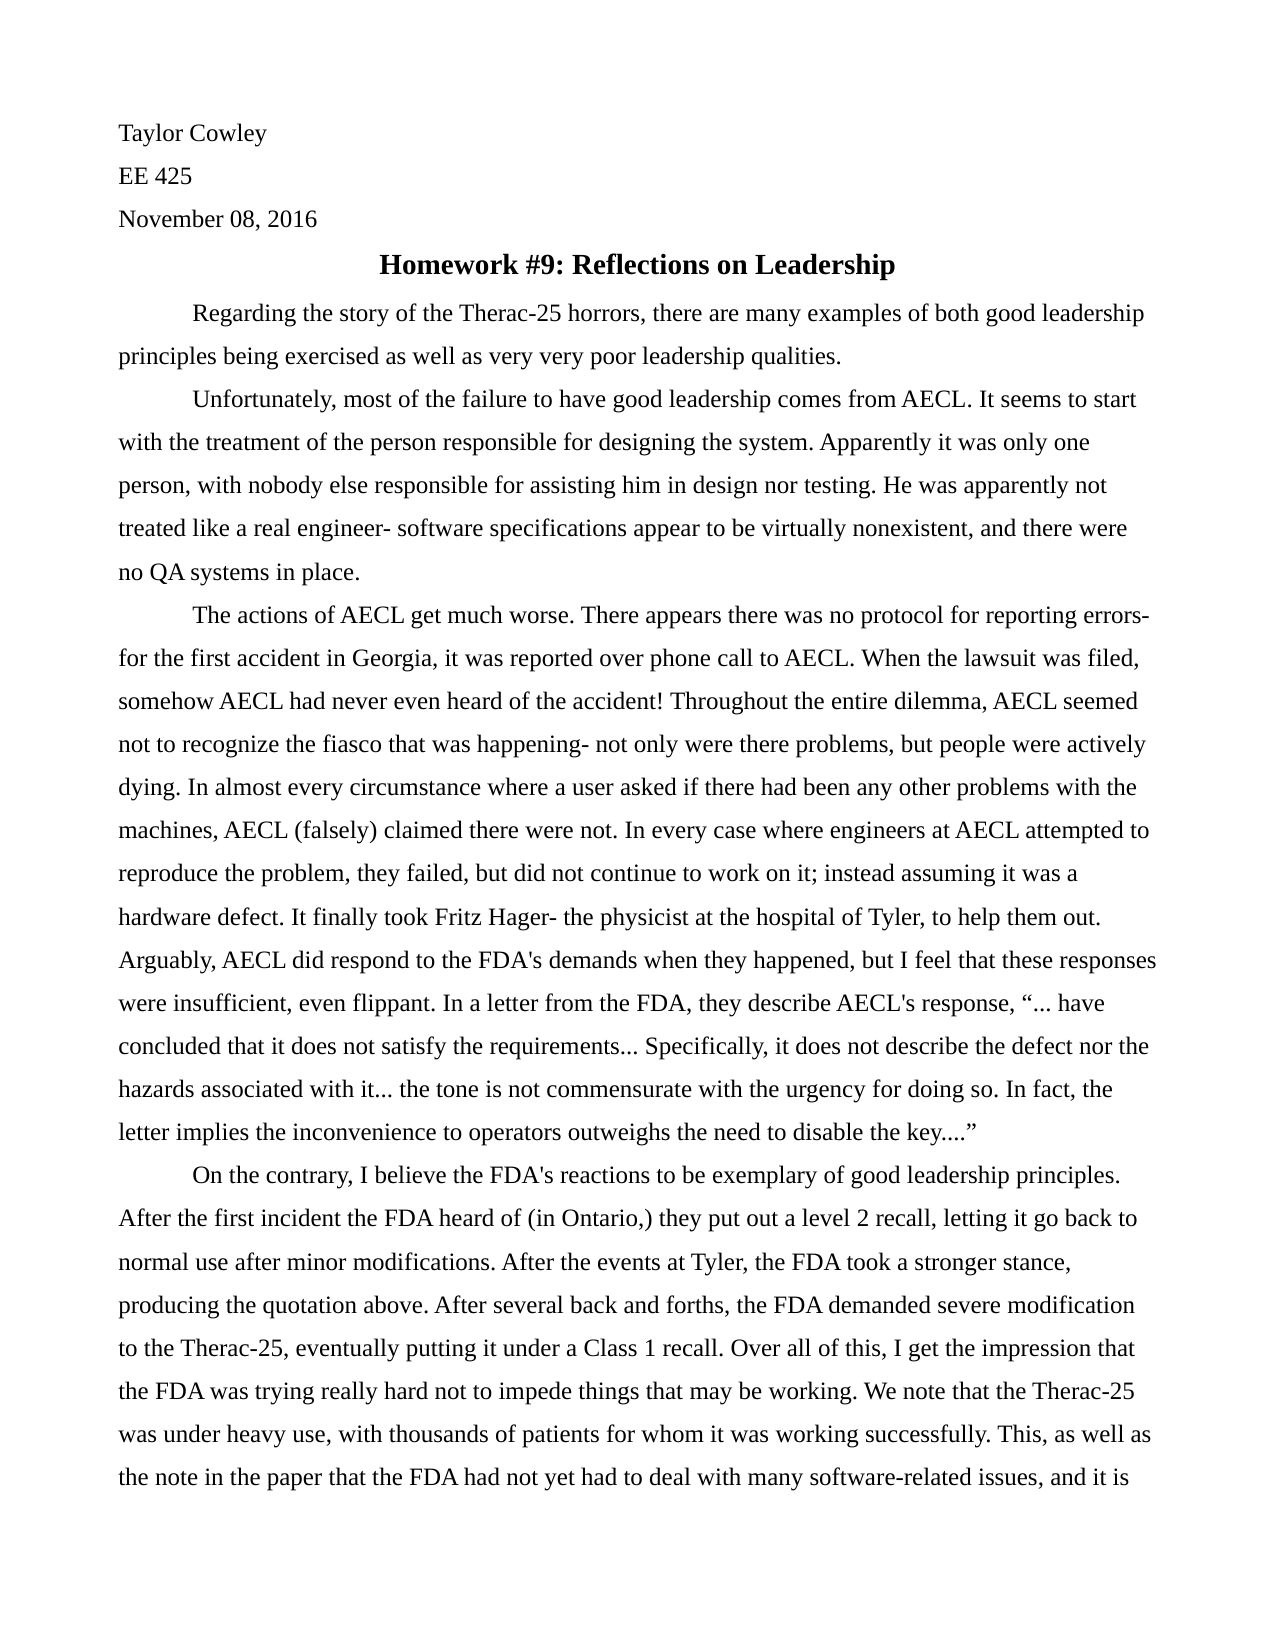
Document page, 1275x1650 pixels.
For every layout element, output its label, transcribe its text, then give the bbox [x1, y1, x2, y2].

text November 08, 2016 [118, 204, 1157, 233]
text On the contrary, I believe the FDA's reactions to be exemplary of good leadership principles. After the first incident the FDA heard of (in Ontario,) they put out a level 2 recall, letting it go back to normal use after minor modifications. After the events at Tyler, the FDA took a stronger stance, producing the quotation above. After several back and forths, the FDA demanded severe modification to the Therac-25, eventually putting it under a Class 1 recall. Over all of this, I get the impression that the FDA was trying really hard not to impede things that may be working. We note that the Therac-25 was under heavy use, with thousands of patients for whom it was working successfully. This, as well as the note in the paper that the FDA had not yet had to deal with many software-related issues, and it is [118, 1160, 1157, 1491]
text EE 425 [118, 161, 1157, 190]
text Regarding the story of the Therac-25 horrors, there are many examples of both good leadership principles being exercised as well as very very poor leadership qualities. [118, 298, 1157, 370]
text Taylor Cowley [118, 118, 1157, 147]
text The actions of AECL get much worse. There appears there was no protocol for reporting errors- for the first accident in Georgia, it was reported over phone call to AECL. When the lawsuit was filed, somehow AECL had never even heard of the accident! Throughout the entire dilemma, AECL seemed not to recognize the fiasco that was happening- not only were there problems, but people were actively dying. In almost every circumstance where a user asked if there had been any other problems with the machines, AECL (falsely) claimed there were not. In every case where engineers at AECL attempted to reproduce the problem, they failed, but did not continue to work on it; instead assuming it was a hardware defect. It finally took Fritz Hager- the physicist at the hospital of Tyler, to help them out. Arguably, AECL did respond to the FDA's demands when they happened, but I feel that these responses were insufficient, even flippant. In a letter from the FDA, they describe AECL's response, “... have concluded that it does not satisfy the requirements... Specifically, it does not describe the defect nor the hazards associated with it... the tone is not commensurate with the urgency for doing so. In fact, the letter implies the inconvenience to operators outweighs the need to disable the key....” [118, 600, 1157, 1146]
text Homework #9: Reflections on Leadership [118, 247, 1157, 281]
text Unfortunately, most of the failure to have good leadership comes from AECL. It seems to start with the treatment of the person responsible for designing the system. Apparently it was only one person, with nobody else responsible for assisting him in design nor testing. He was apparently not treated like a real engineer- software specifications appear to be virtually nonexistent, and there were no QA systems in place. [118, 384, 1157, 585]
